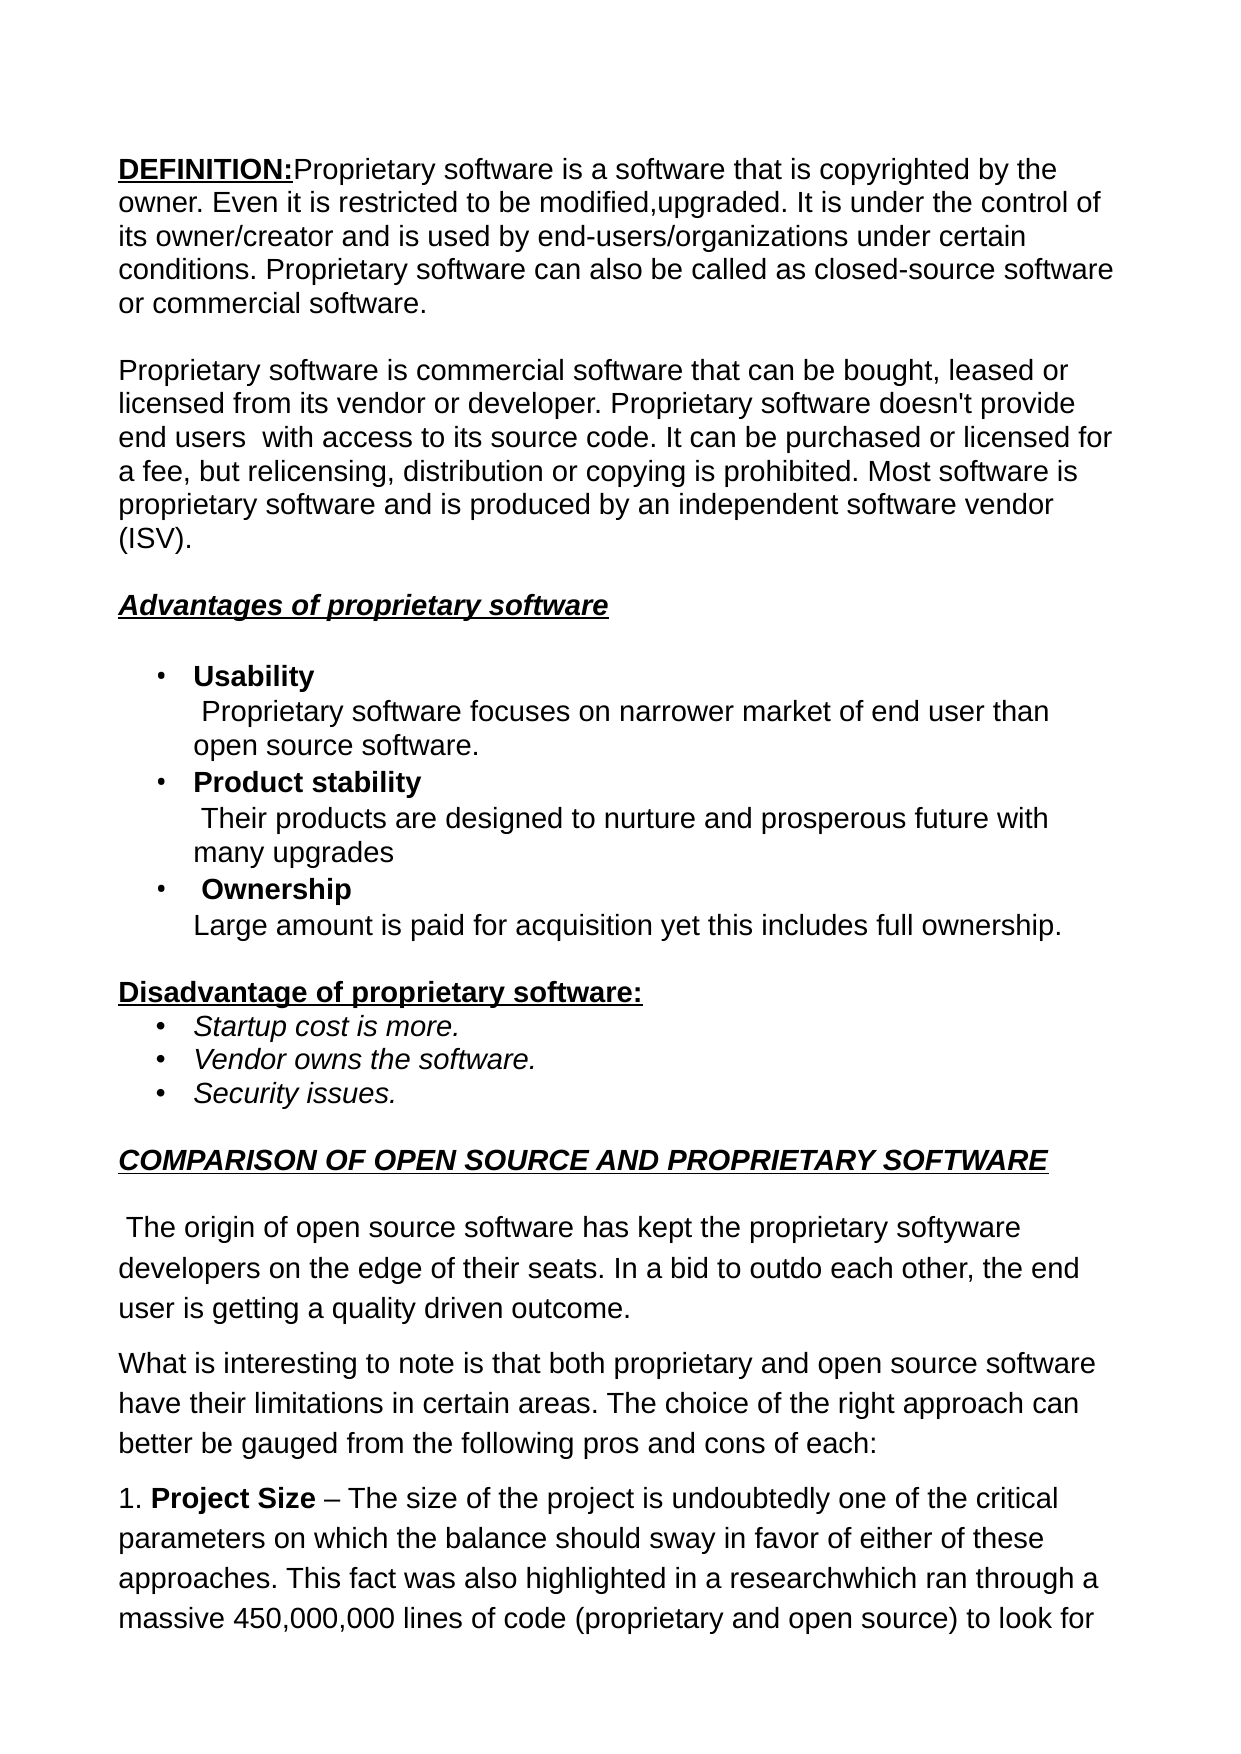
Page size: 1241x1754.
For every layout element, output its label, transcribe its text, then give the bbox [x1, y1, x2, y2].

list Security issues. [156, 1076, 1122, 1110]
text COMPARISON OF OPEN SOURCE AND PROPRIETARY SOFTWARE [118, 1143, 1122, 1177]
text Proprietary software is commercial software that can be bought, leased or licensed from its vendor or developer. Proprietary software doesn't provide end users with access to its source code. It can be purchased or licensed for a fee, but relicensing, distribution or copying is prohibited. Most software is proprietary software and is produced by an independent software vendor (ISV). [118, 353, 1122, 554]
list Usability [156, 655, 1122, 694]
list Product stability [156, 762, 1122, 801]
list Large amount is paid for acquisition yet this includes full ownership. [156, 908, 1122, 942]
list Proprietary software focuses on narrower market of end user than open source software. [156, 694, 1122, 762]
text What is interesting to note is that both proprietary and open source software have their limitations in certain areas. The choice of the right approach can better be gauged from the following pros and cons of each: [118, 1346, 1122, 1460]
text 1. Project Size – The size of the project is undoubtedly one of the critical parameters on which the balance should sway in favor of either of these approaches. This fact was also highlighted in a researchwhich ran through a massive 450,000,000 lines of code (proprietary and open source) to look for [118, 1481, 1122, 1635]
list Startup cost is more. [156, 1009, 1122, 1042]
text Disadvantage of proprietary software: [118, 975, 1122, 1009]
list Their products are designed to nurture and prosperous future with many upgrades [156, 801, 1122, 868]
list Ownership [156, 868, 1122, 908]
list Vendor owns the software. [156, 1042, 1122, 1076]
text DEFINITION:Proprietary software is a software that is copyrighted by the owner. Even it is restricted to be modified,upgraded. It is under the control of its owner/creator and is used by end-users/organizations under certain conditions. Proprietary software can also be called as closed-source software or commercial software. [118, 152, 1122, 319]
text Advantages of proprietary software [118, 588, 1122, 621]
text The origin of open source software has kept the proprietary softyware developers on the edge of their seats. In a bid to outdo each other, the end user is getting a quality driven outcome. [118, 1211, 1122, 1324]
